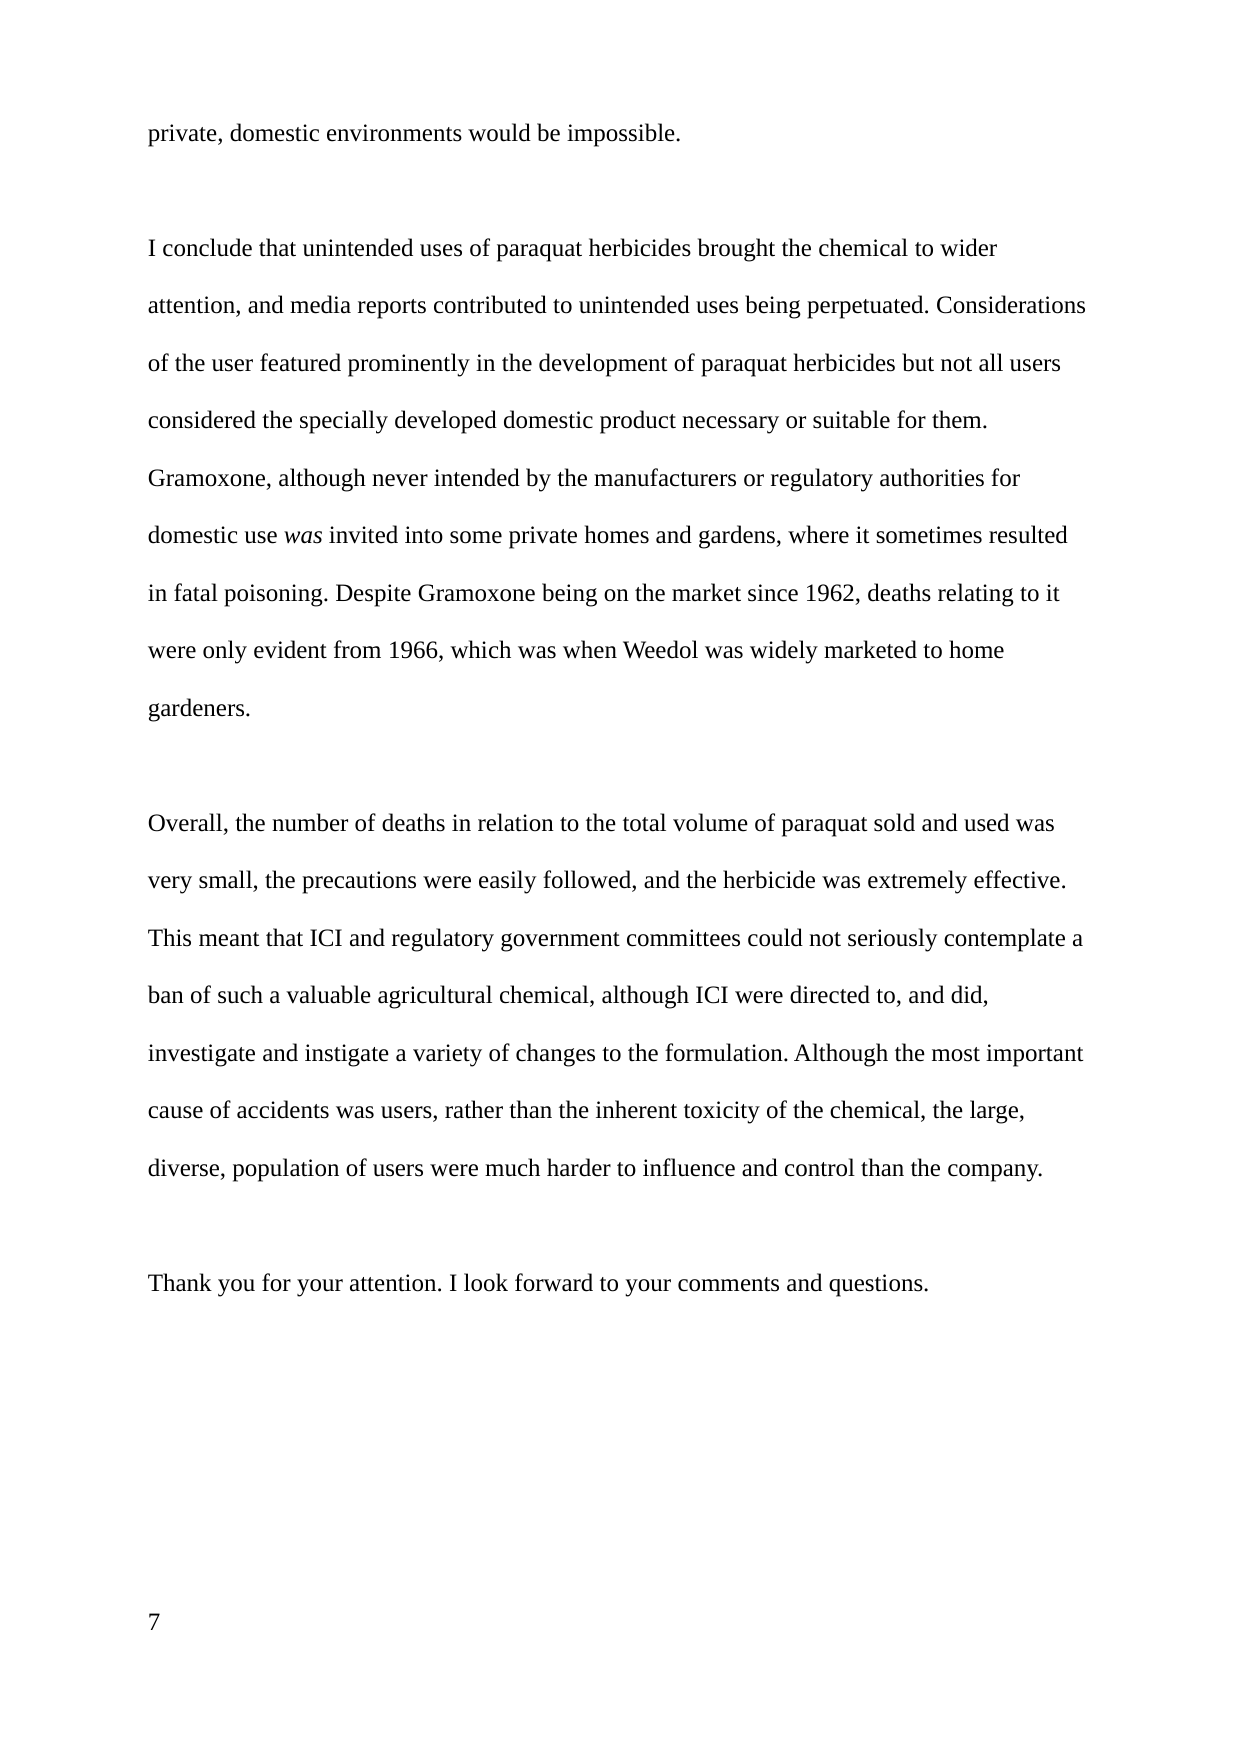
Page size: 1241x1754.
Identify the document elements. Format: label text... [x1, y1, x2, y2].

text I conclude that unintended uses of paraquat herbicides brought the chemical to wider attention, and media reports contributed to unintended uses being perpetuated. Considerations of the user featured prominently in the development of paraquat herbicides but not all users considered the specially developed domestic product necessary or suitable for them. Gramoxone, although never intended by the manufacturers or regulatory authorities for domestic use was invited into some private homes and gardens, where it sometimes resulted in fatal poisoning. Despite Gramoxone being on the market since 1962, deaths relating to it were only evident from 1966, which was when Weedol was widely marketed to home gardeners. [148, 233, 1093, 722]
text private, domestic environments would be impossible. [148, 118, 1093, 147]
text Thank you for your attention. I look forward to your comments and questions. [148, 1268, 1093, 1297]
text Overall, the number of deaths in relation to the total volume of paraquat sold and used was very small, the precautions were easily followed, and the herbicide was extremely effective. This meant that ICI and regulatory government committees could not seriously contemplate a ban of such a valuable agricultural chemical, although ICI were directed to, and did, investigate and instigate a variety of changes to the formulation. Although the most important cause of accidents was users, rather than the inherent toxicity of the chemical, the large, diverse, population of users were much harder to influence and control than the company. [148, 808, 1093, 1182]
